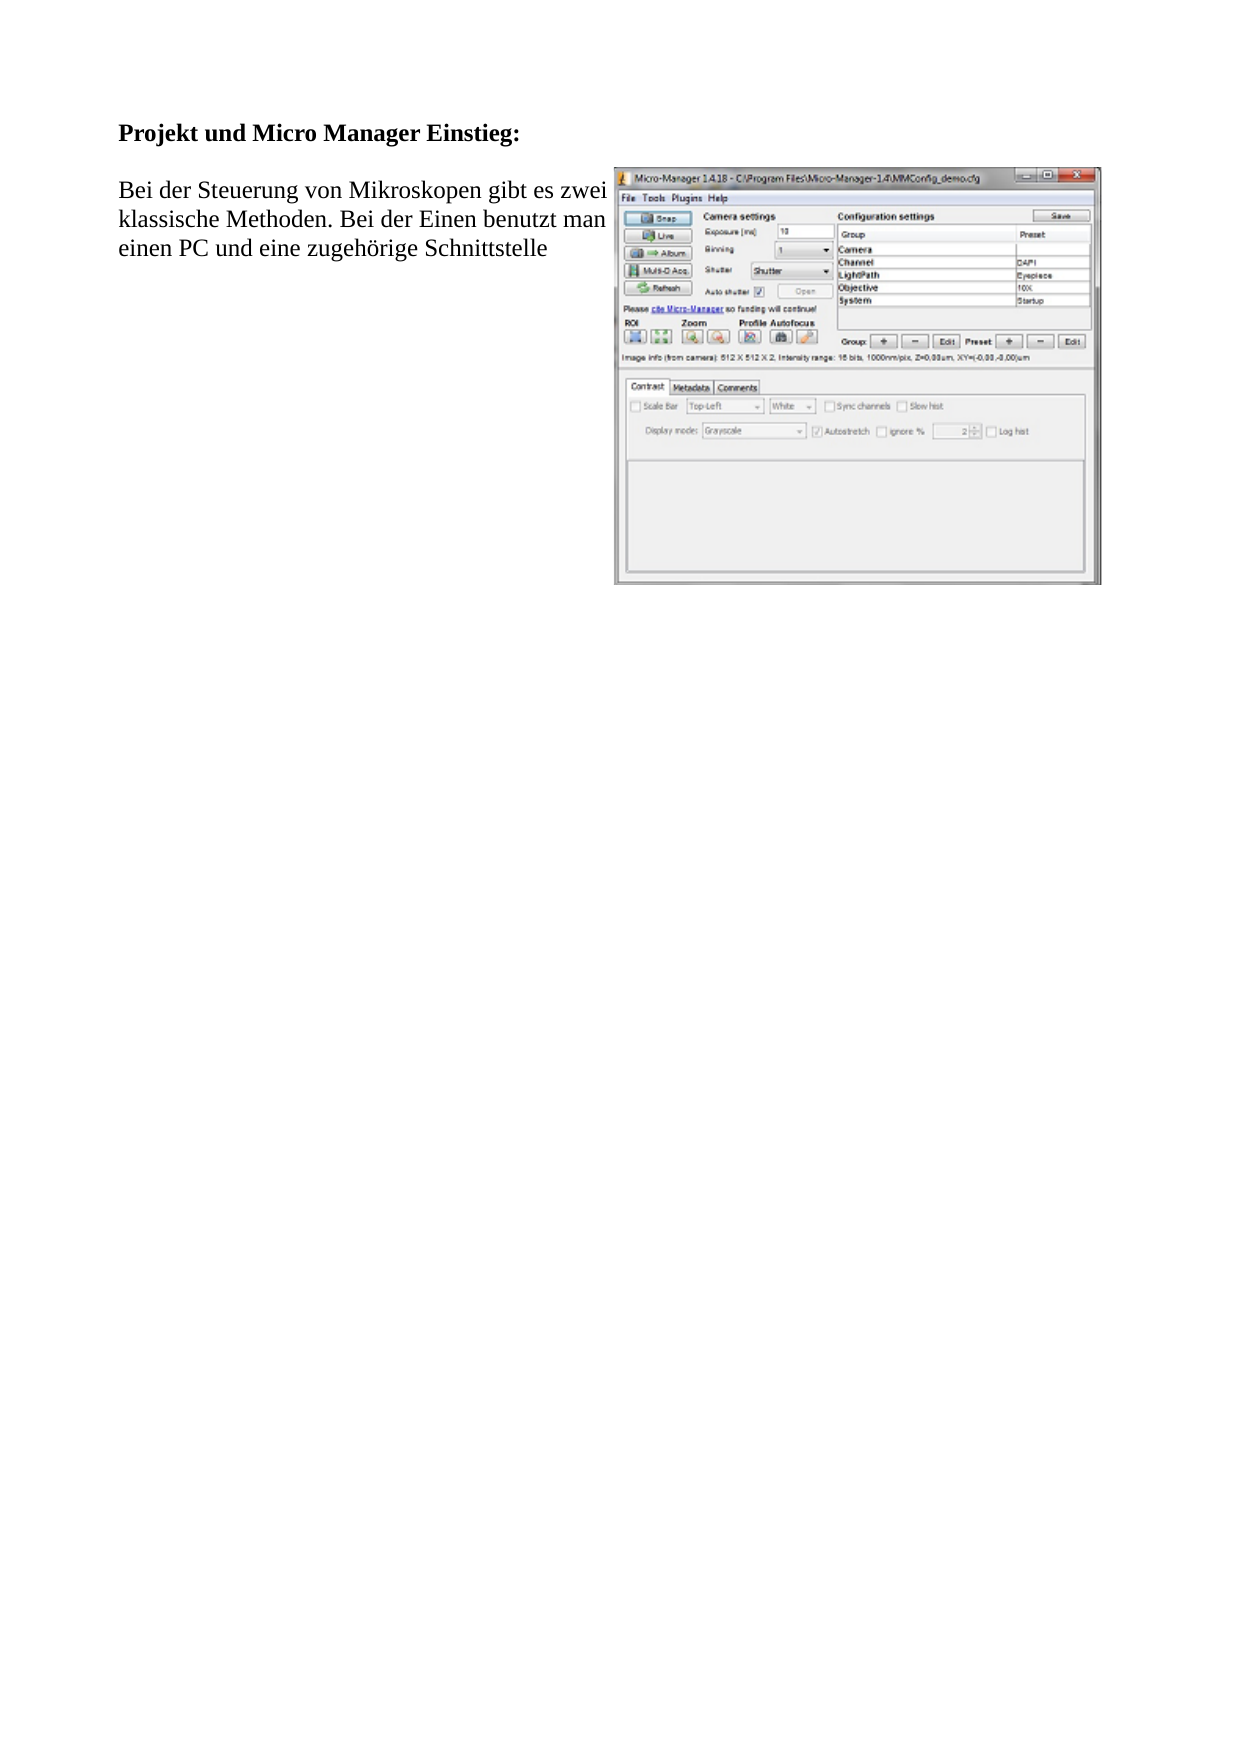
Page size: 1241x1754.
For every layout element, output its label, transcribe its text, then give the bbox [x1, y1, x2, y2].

text Projekt und Micro Manager Einstieg: [118, 118, 1122, 147]
text Bei der Steuerung von Mikroskopen gibt es zwei klassische Methoden. Bei der Einen benutzt man einen PC und eine zugehörige Schnittstelle [118, 176, 613, 262]
